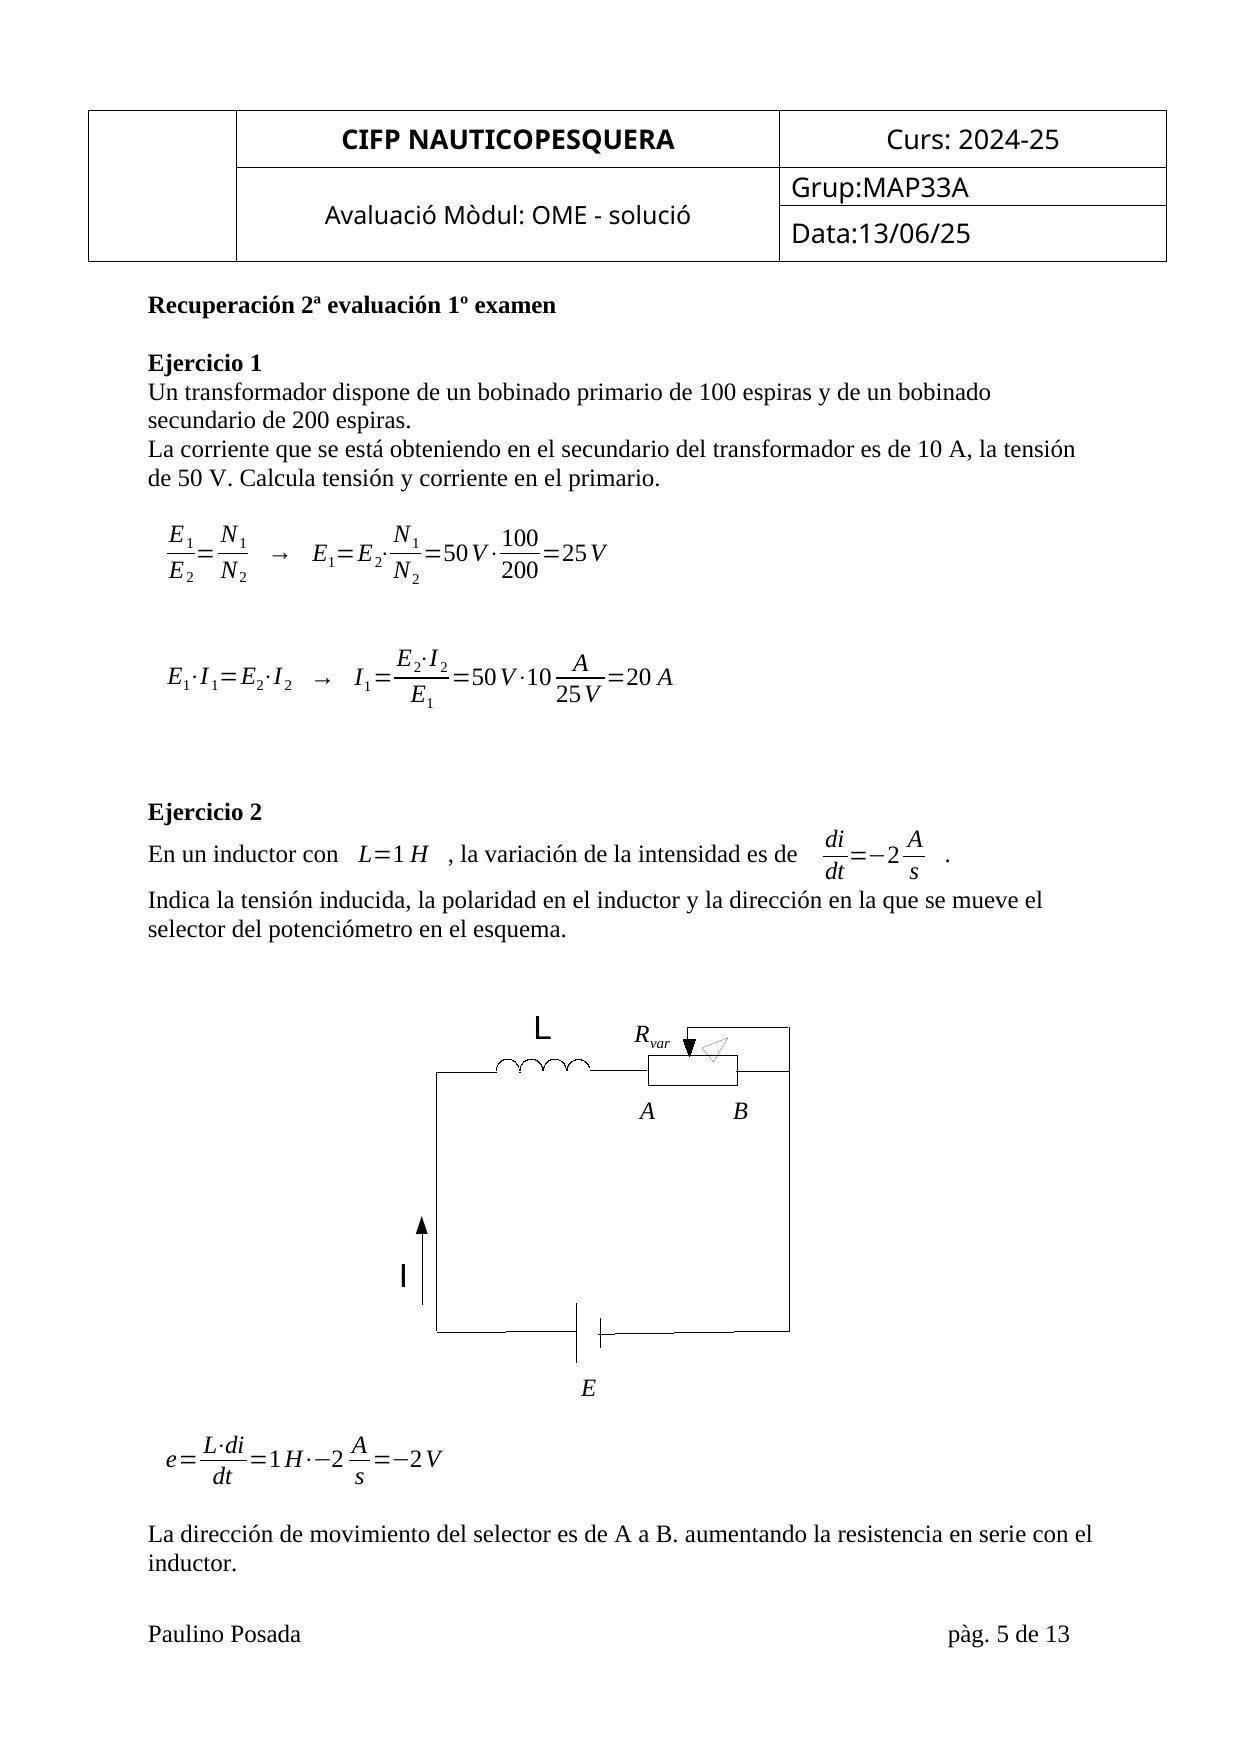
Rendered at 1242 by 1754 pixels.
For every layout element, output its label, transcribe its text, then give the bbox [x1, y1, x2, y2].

text Recuperación 2ª evaluación 1º examen [148, 290, 1094, 319]
text La dirección de movimiento del selector es de A a B. aumentando la resistencia en serie con el inductor. [148, 1519, 1094, 1577]
text Ejercicio 2 [148, 797, 1094, 826]
text Ejercicio 1 [148, 348, 1094, 377]
text → [148, 520, 1094, 587]
text Un transformador dispone de un bobinado primario de 100 espiras y de un bobinado secundario de 200 espiras. [148, 377, 1094, 434]
text → [148, 644, 1094, 711]
text Indica la tensión inducida, la polaridad en el inductor y la dirección en la que se mueve el selector del potenciómetro en el esquema. [148, 885, 1094, 943]
text La corriente que se está obteniendo en el secundario del transformador es de 10 A, la tensión de 50 V. Calcula tensión y corriente en el primario. [148, 434, 1094, 492]
text En un inductor con, la variación de la intensidad es de . [148, 826, 1094, 885]
